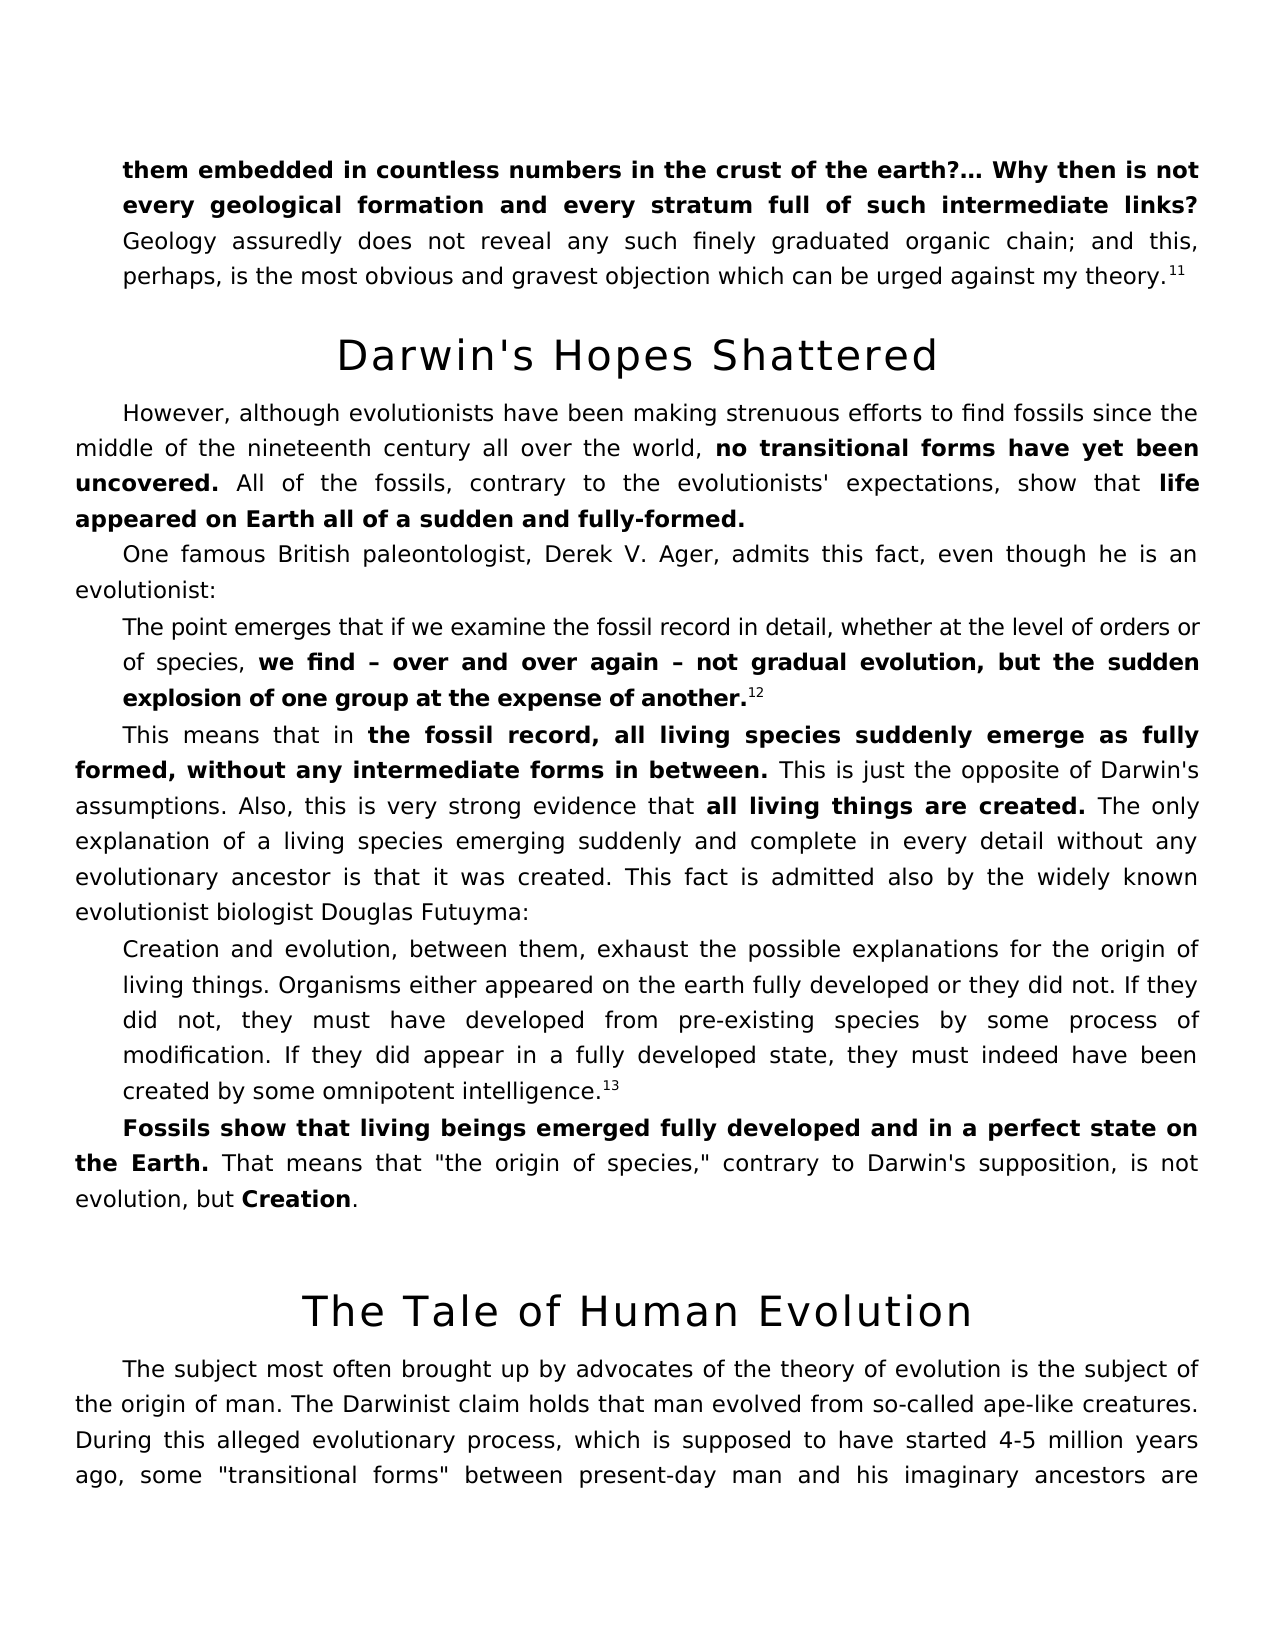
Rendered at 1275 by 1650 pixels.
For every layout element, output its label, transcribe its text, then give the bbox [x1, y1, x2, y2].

text The subject most often brought up by advocates of the theory of evolution is the subject of the origin of man. The Darwinist claim holds that man evolved from so-called ape-like creatures. During this alleged evolutionary process, which is supposed to have started 4-5 million years ago, some "transitional forms" between present-day man and his imaginary ancestors are [75, 1349, 1200, 1491]
text This means that in the fossil record, all living species suddenly emerge as fully formed, without any intermediate forms in between. This is just the opposite of Darwin's assumptions. Also, this is very strong evidence that all living things are created. The only explanation of a living species emerging suddenly and complete in every detail without any evolutionary ancestor is that it was created. This fact is admitted also by the widely known evolutionist biologist Douglas Futuyma: [75, 715, 1200, 927]
text The point emerges that if we examine the fossil record in detail, whether at the level of orders or of species, we find – over and over again – not gradual evolution, but the sudden explosion of one group at the expense of another.12 [122, 607, 1200, 713]
text Fossils show that living beings emerged fully developed and in a perfect state on the Earth. That means that "the origin of species," contrary to Darwin's supposition, is not evolution, but Creation. [75, 1108, 1200, 1214]
text The Tale of Human Evolution [75, 1285, 1200, 1337]
text However, although evolutionists have been making strenuous efforts to find fossils since the middle of the nineteenth century all over the world, no transitional forms have yet been uncovered. All of the fossils, contrary to the evolutionists' expectations, show that life appeared on Earth all of a sudden and fully-formed. [75, 393, 1200, 534]
text Darwin's Hopes Shattered [75, 329, 1200, 381]
text Creation and evolution, between them, exhaust the possible explanations for the origin of living things. Organisms either appeared on the earth fully developed or they did not. If they did not, they must have developed from pre-existing species by some process of modification. If they did appear in a fully developed state, they must indeed have been created by some omnipotent intelligence.13 [122, 929, 1200, 1106]
text One famous British paleontologist, Derek V. Ager, admits this fact, even though he is an evolutionist: [75, 534, 1200, 605]
text them embedded in countless numbers in the crust of the earth?… Why then is not every geological formation and every stratum full of such intermediate links? Geology assuredly does not reveal any such finely graduated organic chain; and this, perhaps, is the most obvious and gravest objection which can be urged against my theory.11 [122, 150, 1200, 292]
